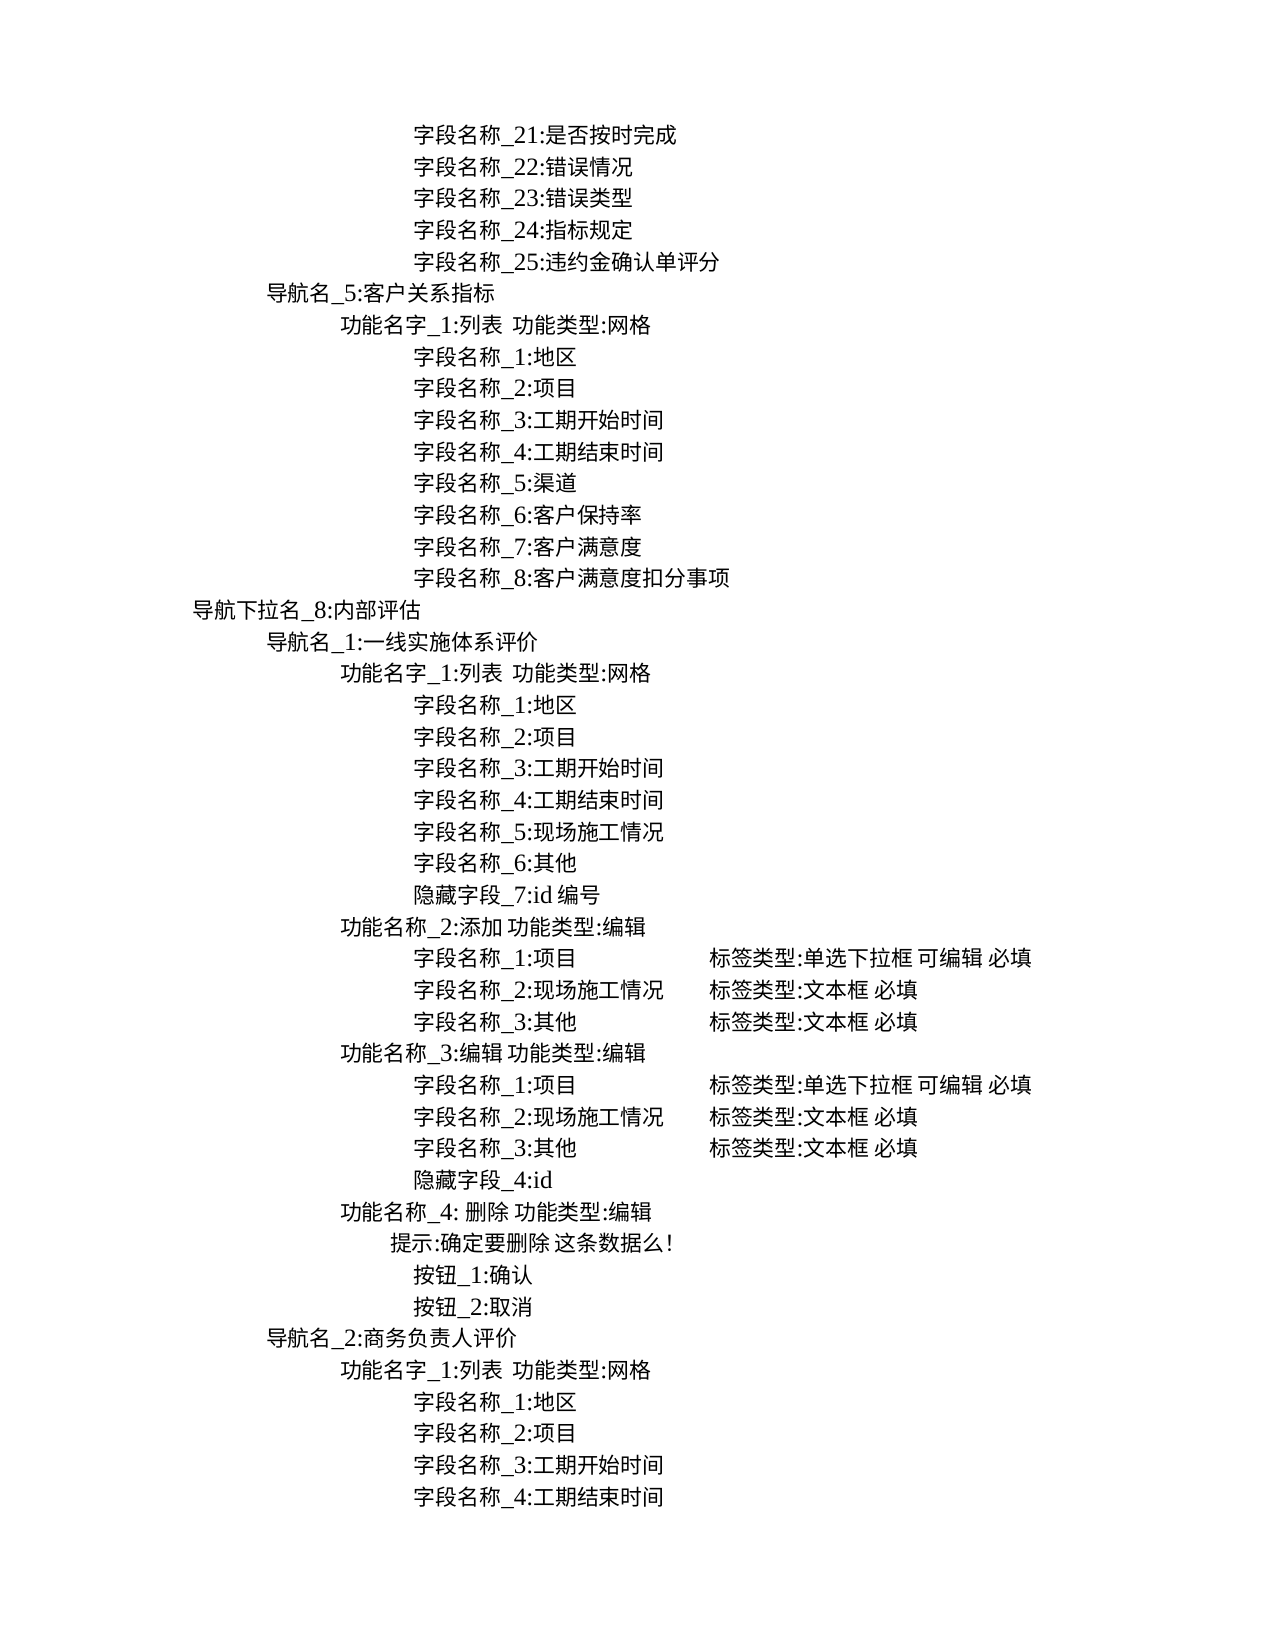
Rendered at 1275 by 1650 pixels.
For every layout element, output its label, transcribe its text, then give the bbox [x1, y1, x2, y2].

text 导航名_2:商务负责人评价 [118, 1321, 1157, 1353]
text 字段名称_1:项目 标签类型:单选下拉框 可编辑 必填 [118, 941, 1157, 973]
text 字段名称_1:地区 [118, 688, 1157, 720]
text 功能名称_4: 删除 功能类型:编辑 [118, 1195, 1157, 1226]
text 导航名_1:一线实施体系评价 [118, 625, 1157, 656]
text 字段名称_25:违约金确认单评分 [118, 245, 1157, 276]
text 功能名字_1:列表 功能类型:网格 [118, 308, 1157, 340]
text 按钮_2:取消 [118, 1290, 1157, 1321]
text 隐藏字段_4:id [118, 1163, 1157, 1195]
text 功能名字_1:列表 功能类型:网格 [118, 656, 1157, 688]
text 字段名称_2:项目 [118, 720, 1157, 751]
text 功能名字_1:列表 功能类型:网格 [118, 1353, 1157, 1385]
text 字段名称_2:现场施工情况 标签类型:文本框 必填 [118, 973, 1157, 1005]
text 字段名称_5:现场施工情况 [118, 815, 1157, 846]
text 字段名称_1:项目 标签类型:单选下拉框 可编辑 必填 [118, 1068, 1157, 1100]
text 隐藏字段_7:id编号 [118, 878, 1157, 910]
text 字段名称_8:客户满意度扣分事项 [118, 561, 1157, 593]
text 字段名称_1:地区 [118, 340, 1157, 371]
text 字段名称_6:其他 [118, 846, 1157, 878]
text 字段名称_2:项目 [118, 1416, 1157, 1448]
text 字段名称_2:现场施工情况 标签类型:文本框 必填 [118, 1100, 1157, 1131]
text 字段名称_4:工期结束时间 [118, 783, 1157, 815]
text 提示:确定要删除 这条数据么！ [118, 1226, 1157, 1258]
text 字段名称_5:渠道 [118, 466, 1157, 498]
text 字段名称_7:客户满意度 [118, 530, 1157, 561]
text 字段名称_4:工期结束时间 [118, 1480, 1157, 1511]
text 字段名称_3:其他 标签类型:文本框 必填 [118, 1005, 1157, 1036]
text 字段名称_23:错误类型 [118, 181, 1157, 213]
text 功能名称_2:添加 功能类型:编辑 [118, 910, 1157, 941]
text 字段名称_24:指标规定 [118, 213, 1157, 245]
text 字段名称_4:工期结束时间 [118, 435, 1157, 466]
text 导航名_5:客户关系指标 [118, 276, 1157, 308]
text 功能名称_3:编辑 功能类型:编辑 [118, 1036, 1157, 1068]
text 字段名称_1:地区 [118, 1385, 1157, 1416]
text 字段名称_3:工期开始时间 [118, 1448, 1157, 1480]
text 字段名称_2:项目 [118, 371, 1157, 403]
text 字段名称_6:客户保持率 [118, 498, 1157, 530]
text 字段名称_22:错误情况 [118, 150, 1157, 181]
text 字段名称_21:是否按时完成 [118, 118, 1157, 150]
text 字段名称_3:工期开始时间 [118, 751, 1157, 783]
text 字段名称_3:其他 标签类型:文本框 必填 [118, 1131, 1157, 1163]
text 导航下拉名_8:内部评估 [118, 593, 1157, 625]
text 字段名称_3:工期开始时间 [118, 403, 1157, 435]
text 按钮_1:确认 [118, 1258, 1157, 1290]
